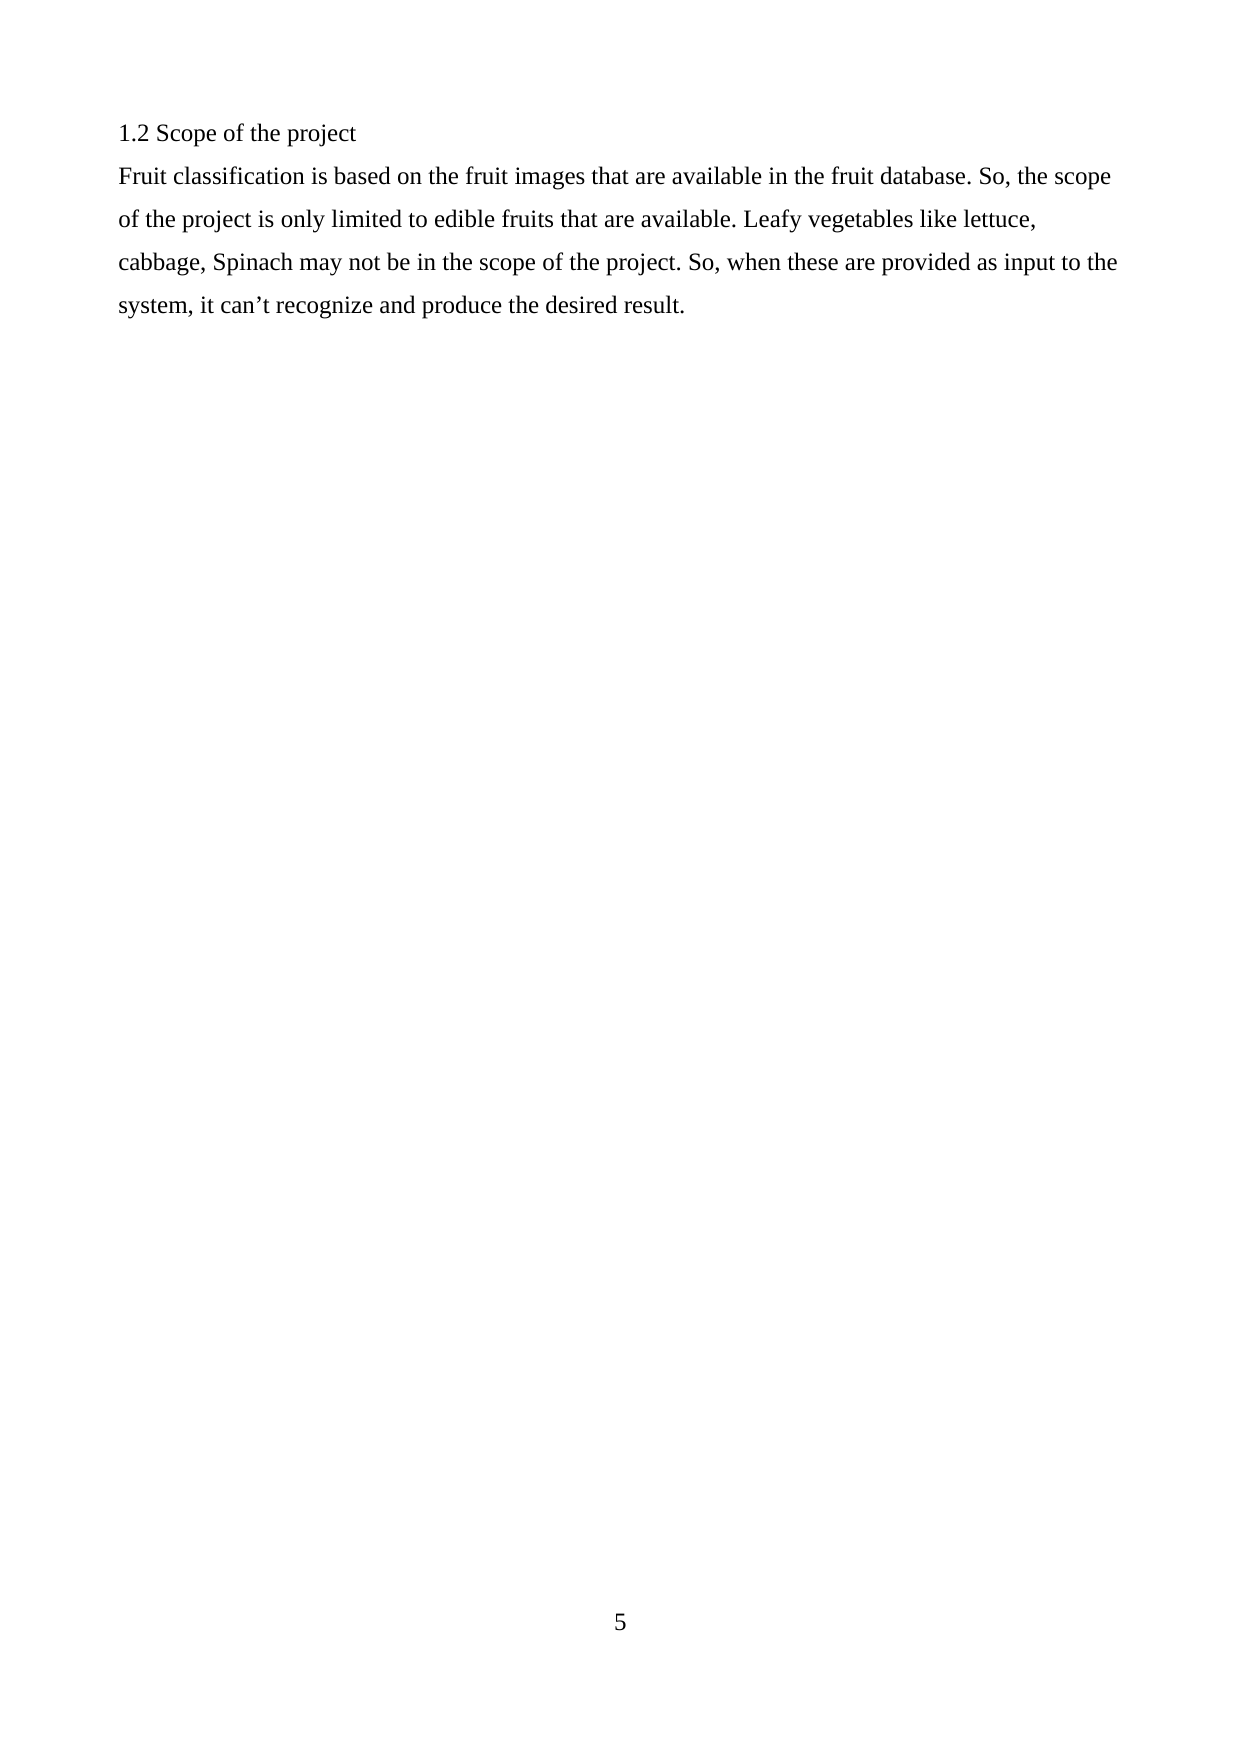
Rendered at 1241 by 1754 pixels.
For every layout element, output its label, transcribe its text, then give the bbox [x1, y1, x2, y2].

text Fruit classification is based on the fruit images that are available in the fruit database. So, the scope of the project is only limited to edible fruits that are available. Leafy vegetables like lettuce, cabbage, Spinach may not be in the scope of the project. So, when these are provided as input to the system, it can’t recognize and produce the desired result. [118, 161, 1122, 319]
text 1.2 Scope of the project [118, 118, 1122, 147]
